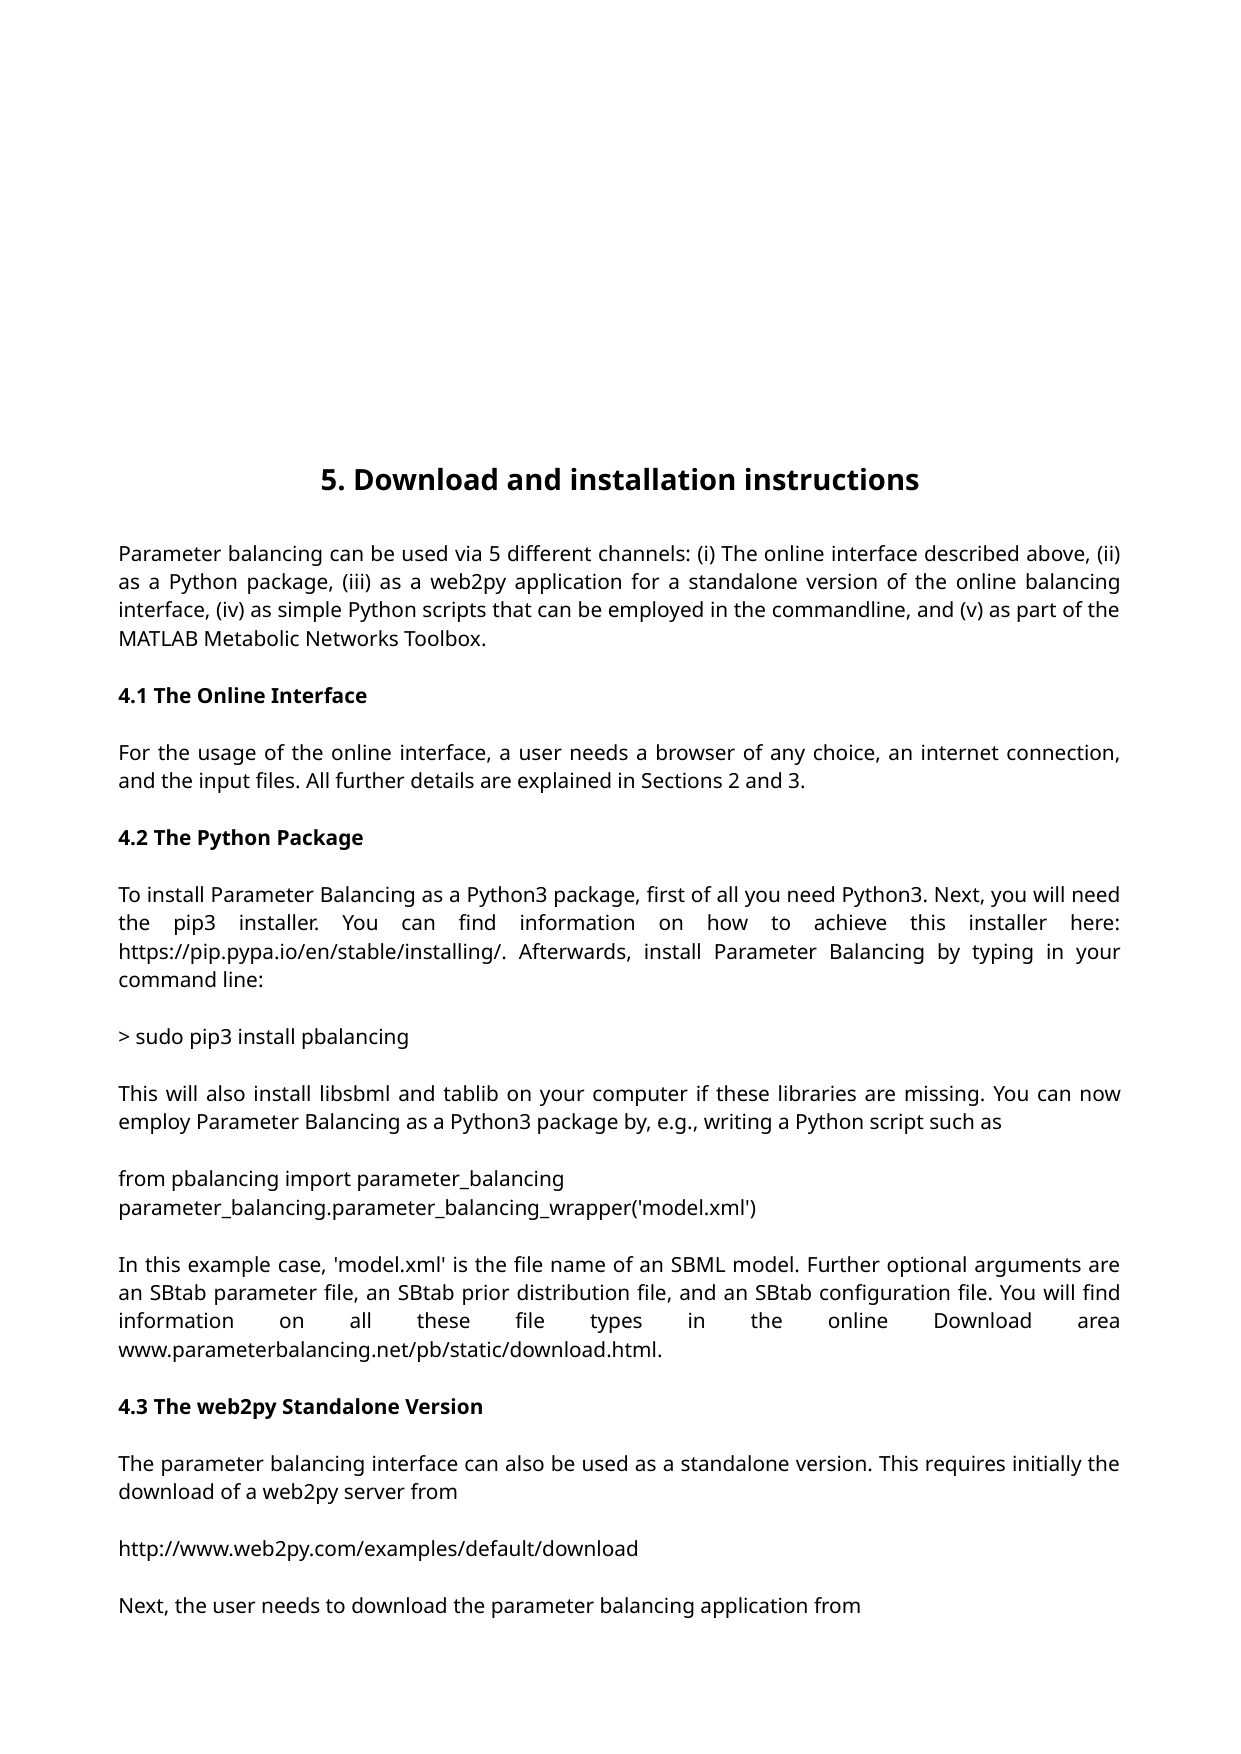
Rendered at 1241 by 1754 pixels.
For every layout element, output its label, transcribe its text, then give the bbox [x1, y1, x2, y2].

text 4.3 The web2py Standalone Version [118, 1392, 1122, 1420]
text For the usage of the online interface, a user needs a browser of any choice, an internet connection, and the input files. All further details are explained in Sections 2 and 3. [118, 738, 1122, 795]
text Parameter balancing can be used via 5 different channels: (i) The online interface described above, (ii) as a Python package, (iii) as a web2py application for a standalone version of the online balancing interface, (iv) as simple Python scripts that can be employed in the commandline, and (v) as part of the MATLAB Metabolic Networks Toolbox. [118, 539, 1122, 652]
text This will also install libsbml and tablib on your computer if these libraries are missing. You can now employ Parameter Balancing as a Python3 package by, e.g., writing a Python script such as [118, 1079, 1122, 1136]
text parameter_balancing.parameter_balancing_wrapper('model.xml') [118, 1193, 1122, 1221]
text To install Parameter Balancing as a Python3 package, first of all you need Python3. Next, you will need the pip3 installer. You can find information on how to achieve this installer here: https://pip.pypa.io/en/stable/installing/. Afterwards, install Parameter Balancing by typing in your command line: [118, 880, 1122, 994]
text The parameter balancing interface can also be used as a standalone version. This requires initially the download of a web2py server from [118, 1449, 1122, 1506]
text 4.1 The Online Interface [118, 681, 1122, 709]
text 5. Download and installation instructions [118, 459, 1122, 499]
text Next, the user needs to download the parameter balancing application from [118, 1591, 1122, 1619]
text In this example case, 'model.xml' is the file name of an SBML model. Further optional arguments are an SBtab parameter file, an SBtab prior distribution file, and an SBtab configuration file. You will find information on all these file types in the online Download area www.parameterbalancing.net/pb/static/download.html. [118, 1250, 1122, 1363]
text http://www.web2py.com/examples/default/download [118, 1534, 1122, 1562]
text > sudo pip3 install pbalancing [118, 1022, 1122, 1051]
text 4.2 The Python Package [118, 823, 1122, 852]
text from pbalancing import parameter_balancing [118, 1164, 1122, 1193]
